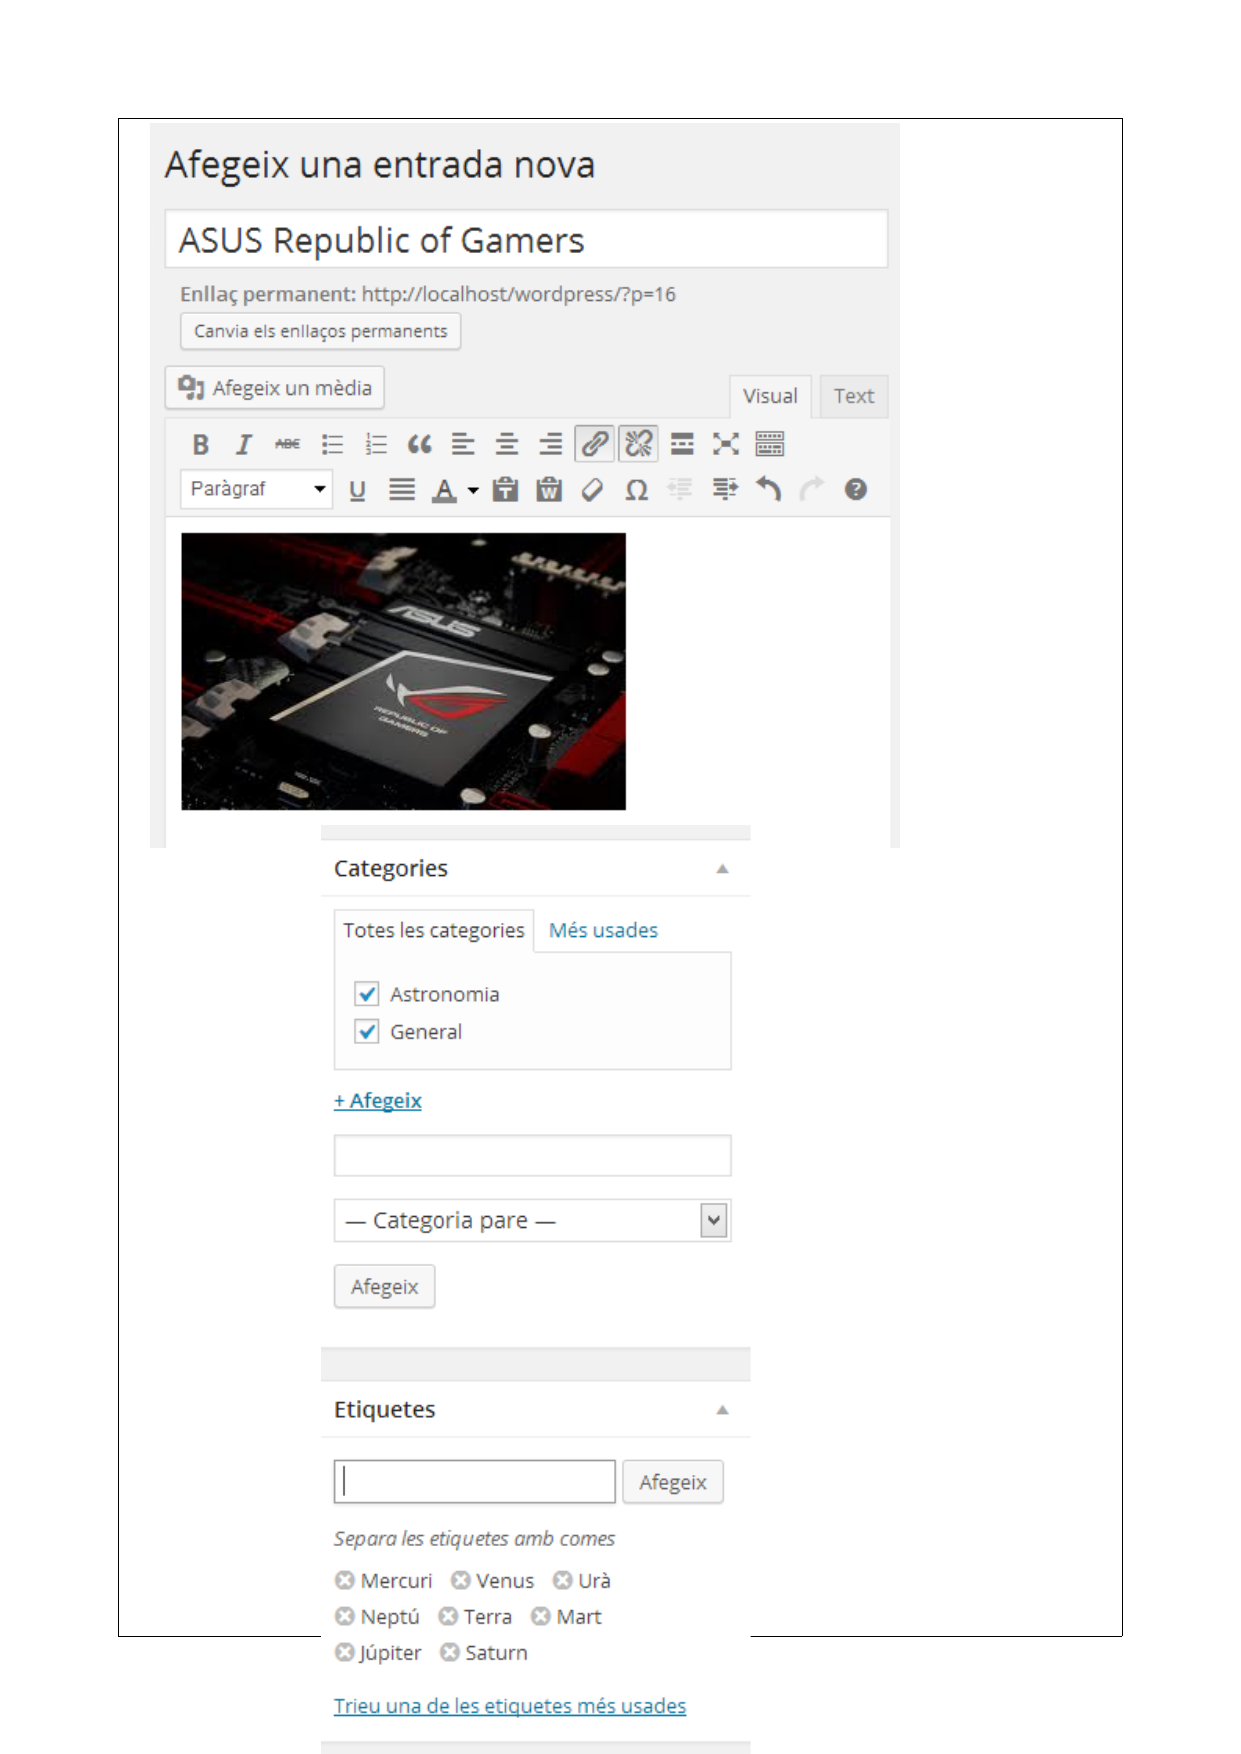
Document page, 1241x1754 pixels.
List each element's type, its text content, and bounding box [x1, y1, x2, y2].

table_header Els 4 botons s'han convertit en un botó especial per insertar arxius multimedia. [119, 848, 321, 1636]
table_header Els 4 botons s'han convertit en un botó especial per insertar arxius multimedia. [751, 848, 1122, 1636]
table_header Els 4 botons s'han convertit en un botó especial per insertar arxius multimedia. [119, 119, 1122, 847]
picture [149, 123, 900, 1754]
